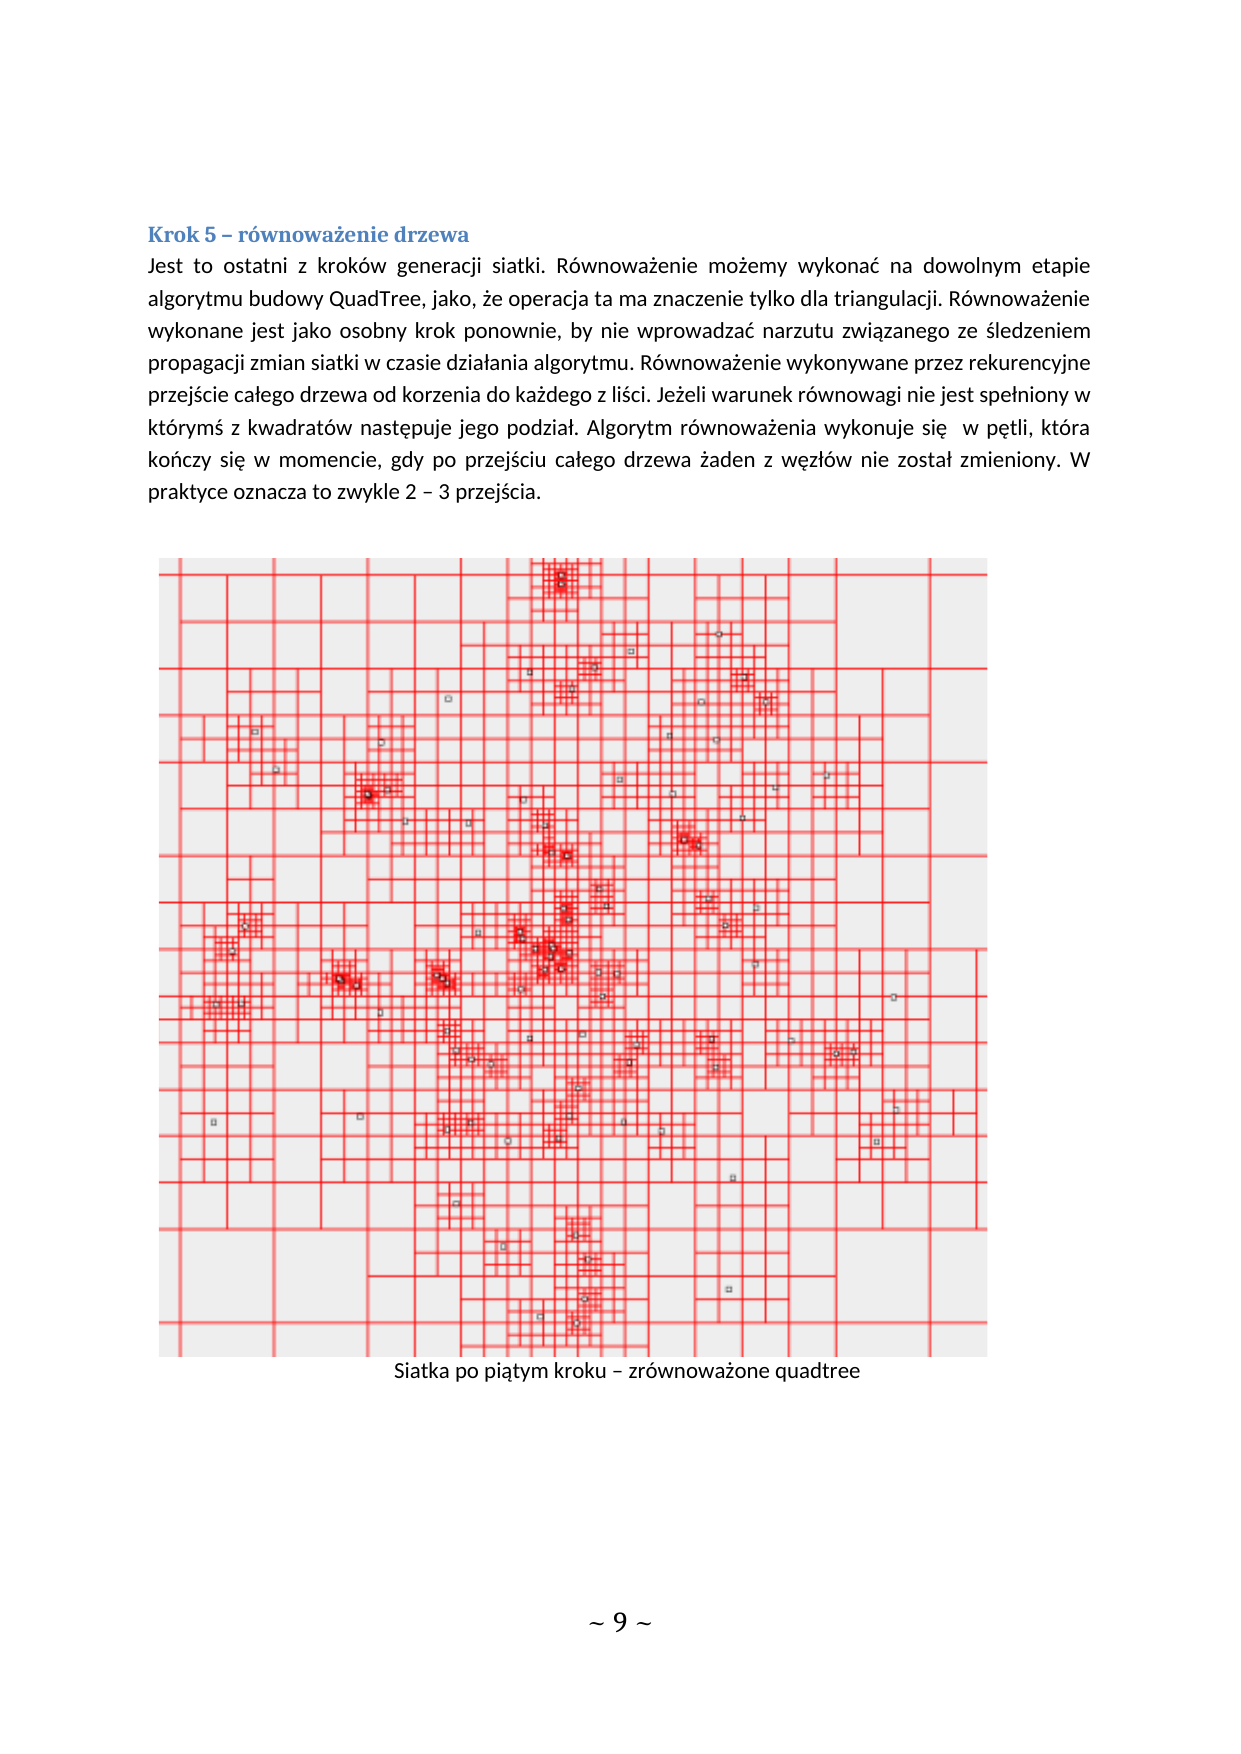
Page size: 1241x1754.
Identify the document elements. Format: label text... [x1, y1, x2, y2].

table_cell Siatka po piątym kroku – zrównoważone quadtree [148, 1356, 1107, 1384]
text Jest to ostatni z kroków generacji siatki. Równoważenie możemy wykonać na dowolnym etapie algorytmu budowy QuadTree, jako, że operacja ta ma znaczenie tylko dla triangulacji. Równoważenie wykonane jest jako osobny krok ponownie, by nie wprowadzać narzutu związanego ze śledzeniem propagacji zmian siatki w czasie działania algorytmu. Równoważenie wykonywane przez rekurencyjne przejście całego drzewa od korzenia do każdego z liści. Jeżeli warunek równowagi nie jest spełniony w którymś z kwadratów następuje jego podział. Algorytm równoważenia wykonuje się w pętli, która kończy się w momencie, gdy po przejściu całego drzewa żaden z węzłów nie został zmieniony. W praktyce oznacza to zwykle 2 – 3 przejścia. [148, 252, 1093, 505]
table_header [148, 530, 1107, 1356]
subtitle Krok 5 – równoważenie drzewa [148, 221, 1093, 248]
